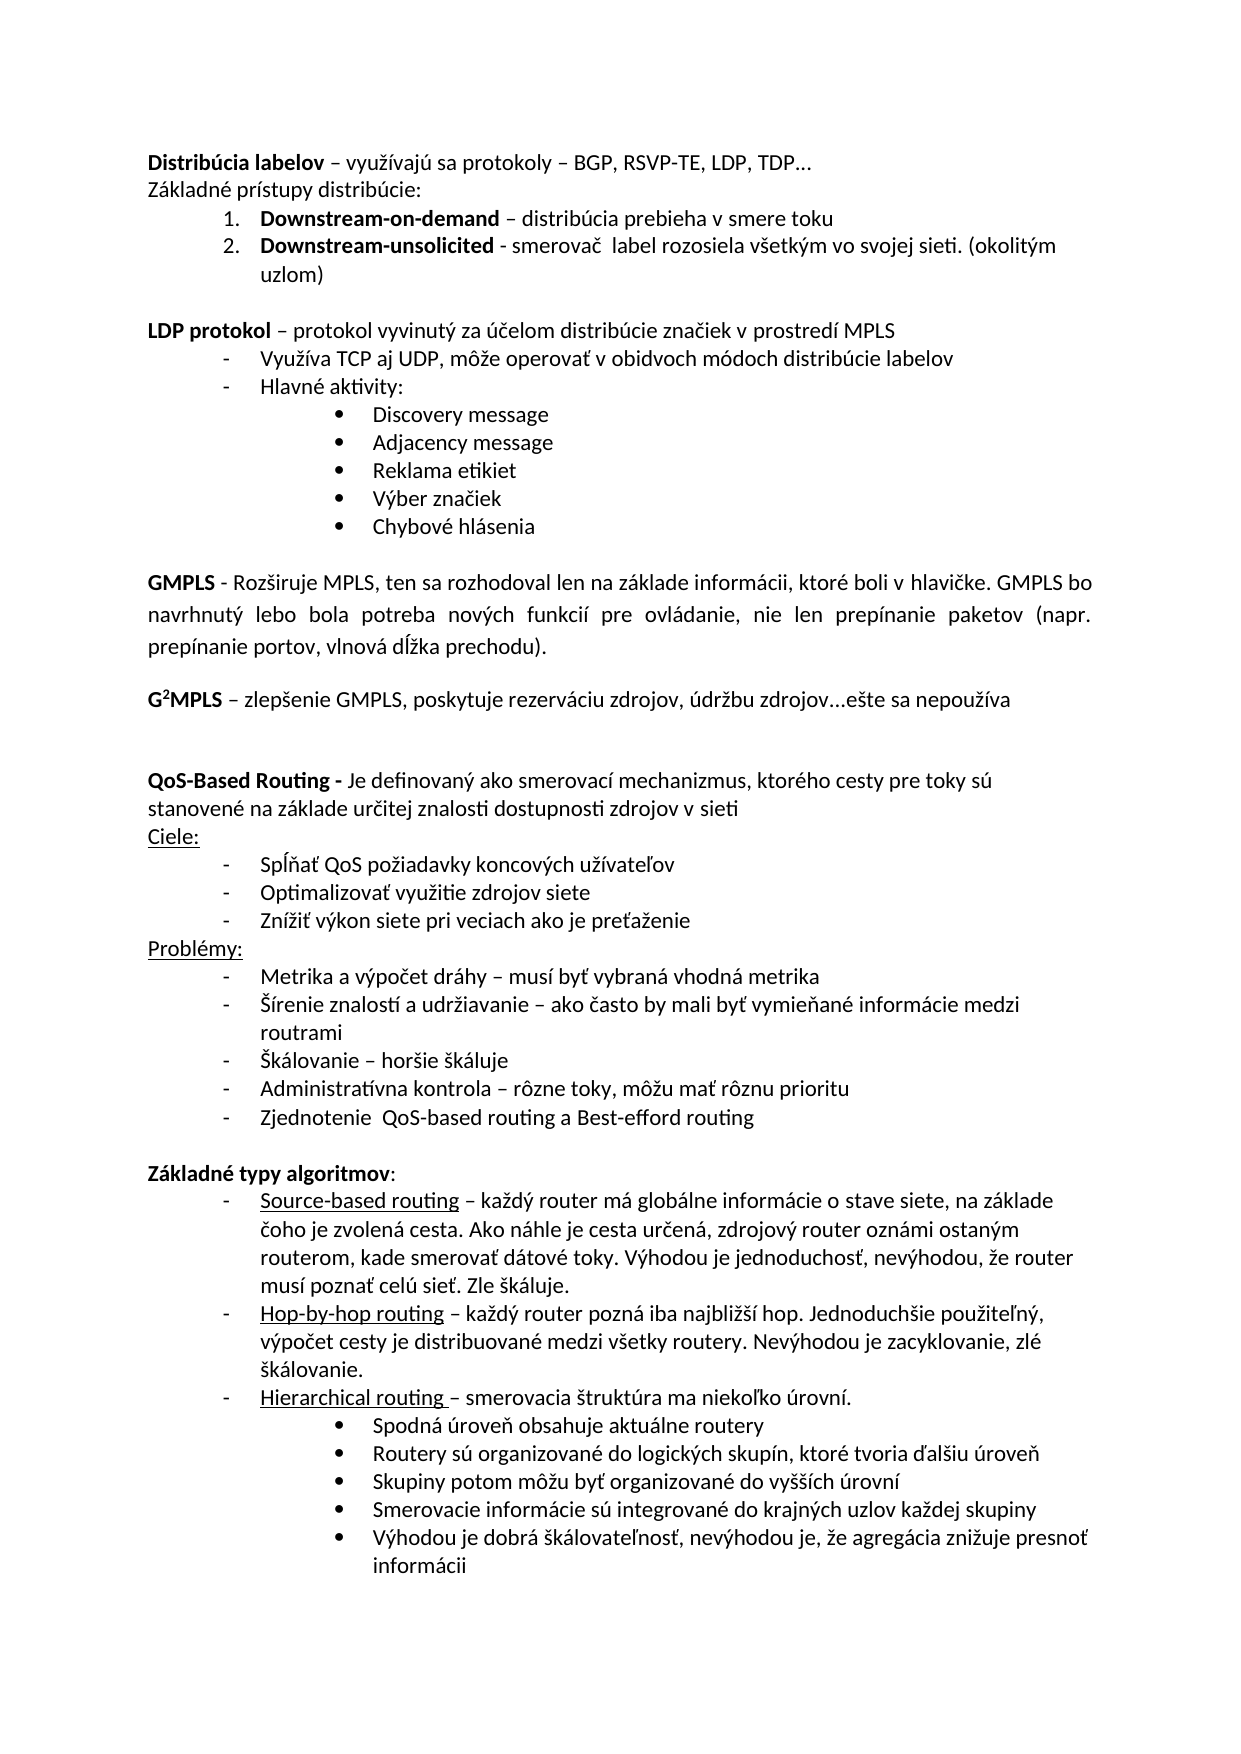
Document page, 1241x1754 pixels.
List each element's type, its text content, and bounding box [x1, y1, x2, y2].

list Smerovacie informácie sú integrované do krajných uzlov každej skupiny [335, 1495, 1093, 1523]
text LDP protokol – protokol vyvinutý za účelom distribúcie značiek v prostredí MPLS [148, 316, 1093, 344]
list Hlavné aktivity: [223, 372, 1093, 400]
list Spĺňať QoS požiadavky koncových užívateľov [223, 850, 1093, 878]
list Zjednotenie QoS-based routing a Best-efford routing [223, 1103, 1093, 1131]
list Source-based routing – každý router má globálne informácie o stave siete, na základe čoho je zvolená cesta. Ako náhle je cesta určená, zdrojový router oznámi ostaným routerom, kade smerovať dátové toky. Výhodou je jednoduchosť, nevýhodou, že router musí poznať celú sieť. Zle škáluje. [223, 1187, 1093, 1299]
list Adjacency message [335, 428, 1093, 456]
list Hierarchical routing – smerovacia štruktúra ma niekoľko úrovní. [223, 1383, 1093, 1411]
list Šírenie znalostí a udržiavanie – ako často by mali byť vymieňané informácie medzi routrami [223, 991, 1093, 1047]
list Spodná úroveň obsahuje aktuálne routery [335, 1411, 1093, 1439]
list Skupiny potom môžu byť organizované do vyšších úrovní [335, 1467, 1093, 1495]
text Základné prístupy distribúcie: [148, 176, 1093, 204]
list Využíva TCP aj UDP, môže operovať v obidvoch módoch distribúcie labelov [223, 344, 1093, 372]
list Discovery message [335, 400, 1093, 428]
list Výber značiek [335, 484, 1093, 512]
list Znížiť výkon siete pri veciach ako je preťaženie [223, 906, 1093, 934]
text QoS-Based Routing - Je definovaný ako smerovací mechanizmus, ktorého cesty pre toky sú stanovené na základe určitej znalosti dostupnosti zdrojov v sieti [148, 766, 1093, 822]
text Ciele: [148, 822, 1093, 850]
list Výhodou je dobrá škálovateľnosť, nevýhodou je, že agregácia znižuje presnoť informácii [335, 1523, 1093, 1579]
list Downstream-unsolicited - smerovač label rozosiela všetkým vo svojej sieti. (okolitým uzlom) [223, 232, 1093, 288]
list Metrika a výpočet dráhy – musí byť vybraná vhodná metrika [223, 962, 1093, 991]
list Administratívna kontrola – rôzne toky, môžu mať rôznu prioritu [223, 1074, 1093, 1103]
list Hop-by-hop routing – každý router pozná iba najbližší hop. Jednoduchšie použiteľný, výpočet cesty je distribuované medzi všetky routery. Nevýhodou je zacyklovanie, zlé škálovanie. [223, 1299, 1093, 1383]
text Základné typy algoritmov: [148, 1159, 1093, 1187]
list Reklama etikiet [335, 456, 1093, 484]
text Problémy: [148, 934, 1093, 962]
list Chybové hlásenia [335, 512, 1093, 540]
list Downstream-on-demand – distribúcia prebieha v smere toku [223, 204, 1093, 232]
text G2MPLS – zlepšenie GMPLS, poskytuje rezerváciu zdrojov, údržbu zdrojov...ešte sa nepoužíva [148, 685, 1093, 713]
text GMPLS - Rozširuje MPLS, ten sa rozhodoval len na základe informácii, ktoré boli v hlavičke. GMPLS bo navrhnutý lebo bola potreba nových funkcií pre ovládanie, nie len prepínanie paketov (napr. prepínanie portov, vlnová dĺžka prechodu). [148, 568, 1093, 660]
text Distribúcia labelov – využívajú sa protokoly – BGP, RSVP-TE, LDP, TDP... [148, 148, 1093, 176]
list Škálovanie – horšie škáluje [223, 1047, 1093, 1074]
list Routery sú organizované do logických skupín, ktoré tvoria ďalšiu úroveň [335, 1439, 1093, 1467]
list Optimalizovať využitie zdrojov siete [223, 878, 1093, 906]
